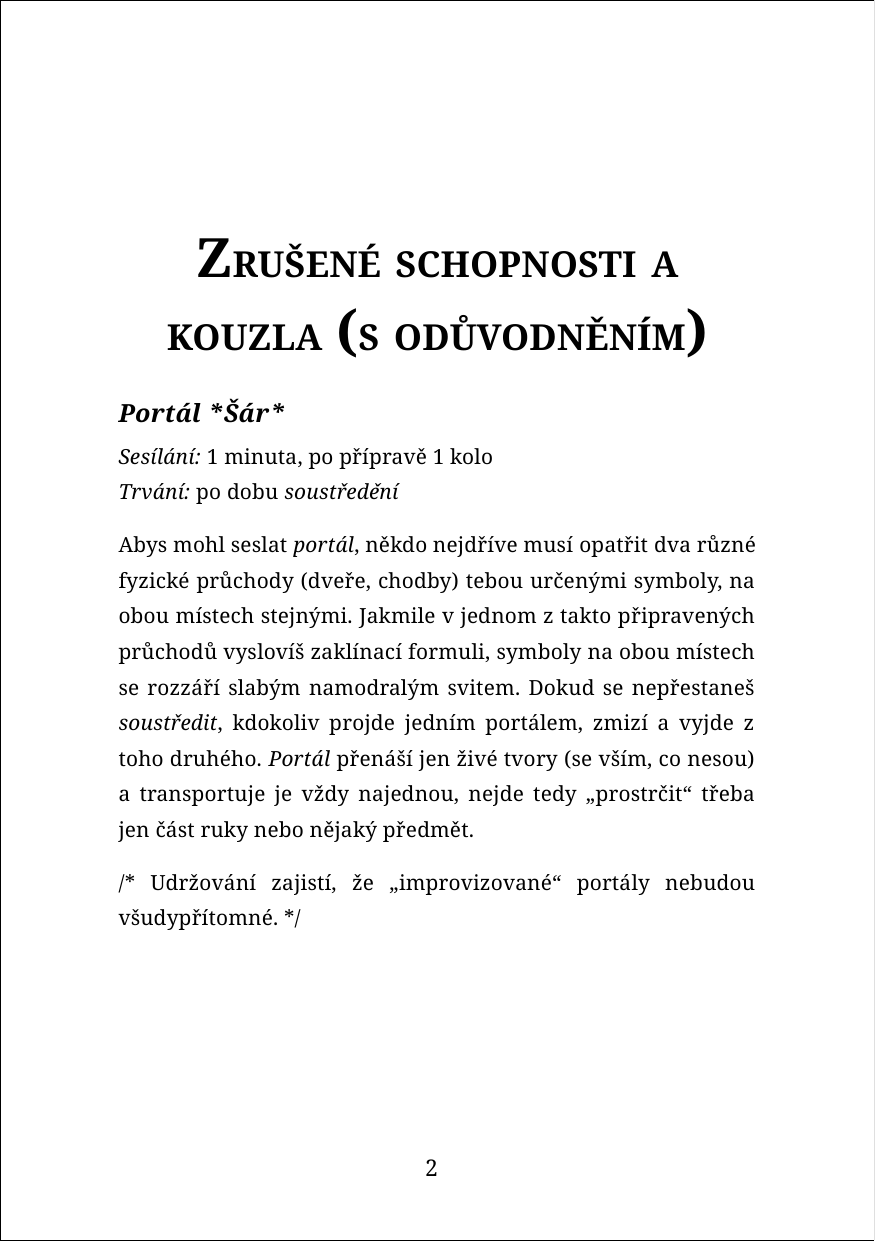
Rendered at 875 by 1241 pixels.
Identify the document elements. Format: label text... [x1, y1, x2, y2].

text Abys mohl seslat portál, někdo nejdříve musí opatřit dva různé fyzické průchody (dveře, chodby) tebou určenými symboly, na obou místech stejnými. Jakmile v jednom z takto připravených průchodů vyslovíš zaklínací formuli, symboly na obou místech se rozzáří slabým namodralým svitem. Dokud se nepřestaneš soustředit, kdokoliv projde jedním portálem, zmizí a vyjde z toho druhého. Portál přenáší jen živé tvory (se vším, co nesou) a transportuje je vždy najednou, nejde tedy „prostrčit“ třeba jen část ruky nebo nějaký předmět. [118, 531, 756, 843]
text /* Udržování zajistí, že „improvizované“ portály nebudou všudypřítomné. */ [118, 868, 756, 932]
text Sesílání: 1 minuta, po přípravě 1 kolo Trvání: po dobu soustředění [118, 442, 756, 506]
subtitle Portál *Šár* [118, 396, 756, 430]
subtitle Zrušené schopnosti a kouzla (s odůvodněním) [118, 219, 756, 367]
